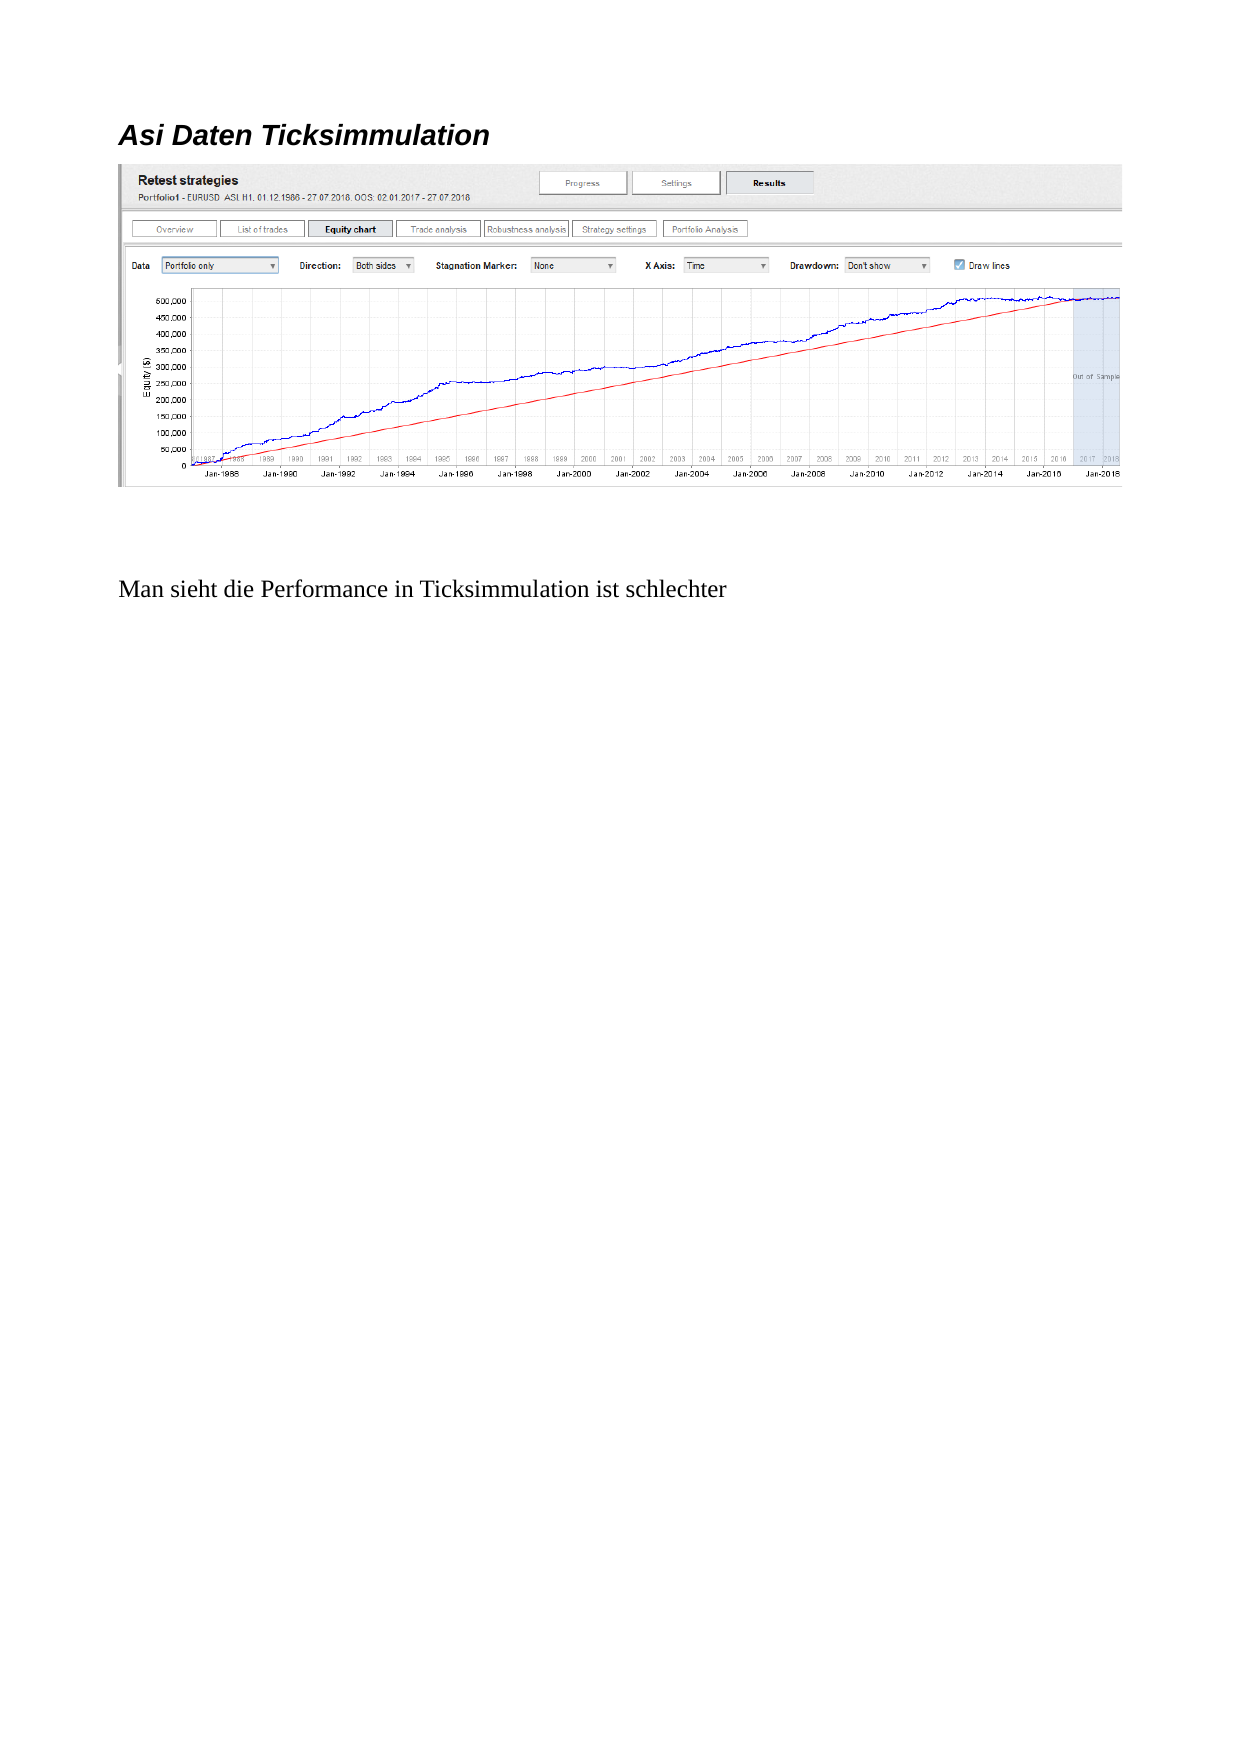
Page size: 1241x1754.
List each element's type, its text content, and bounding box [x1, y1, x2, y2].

picture [118, 164, 1123, 487]
text Man sieht die Performance in Ticksimmulation ist schlechter [118, 574, 1122, 603]
subtitle Asi Daten Ticksimmulation [118, 118, 1122, 152]
